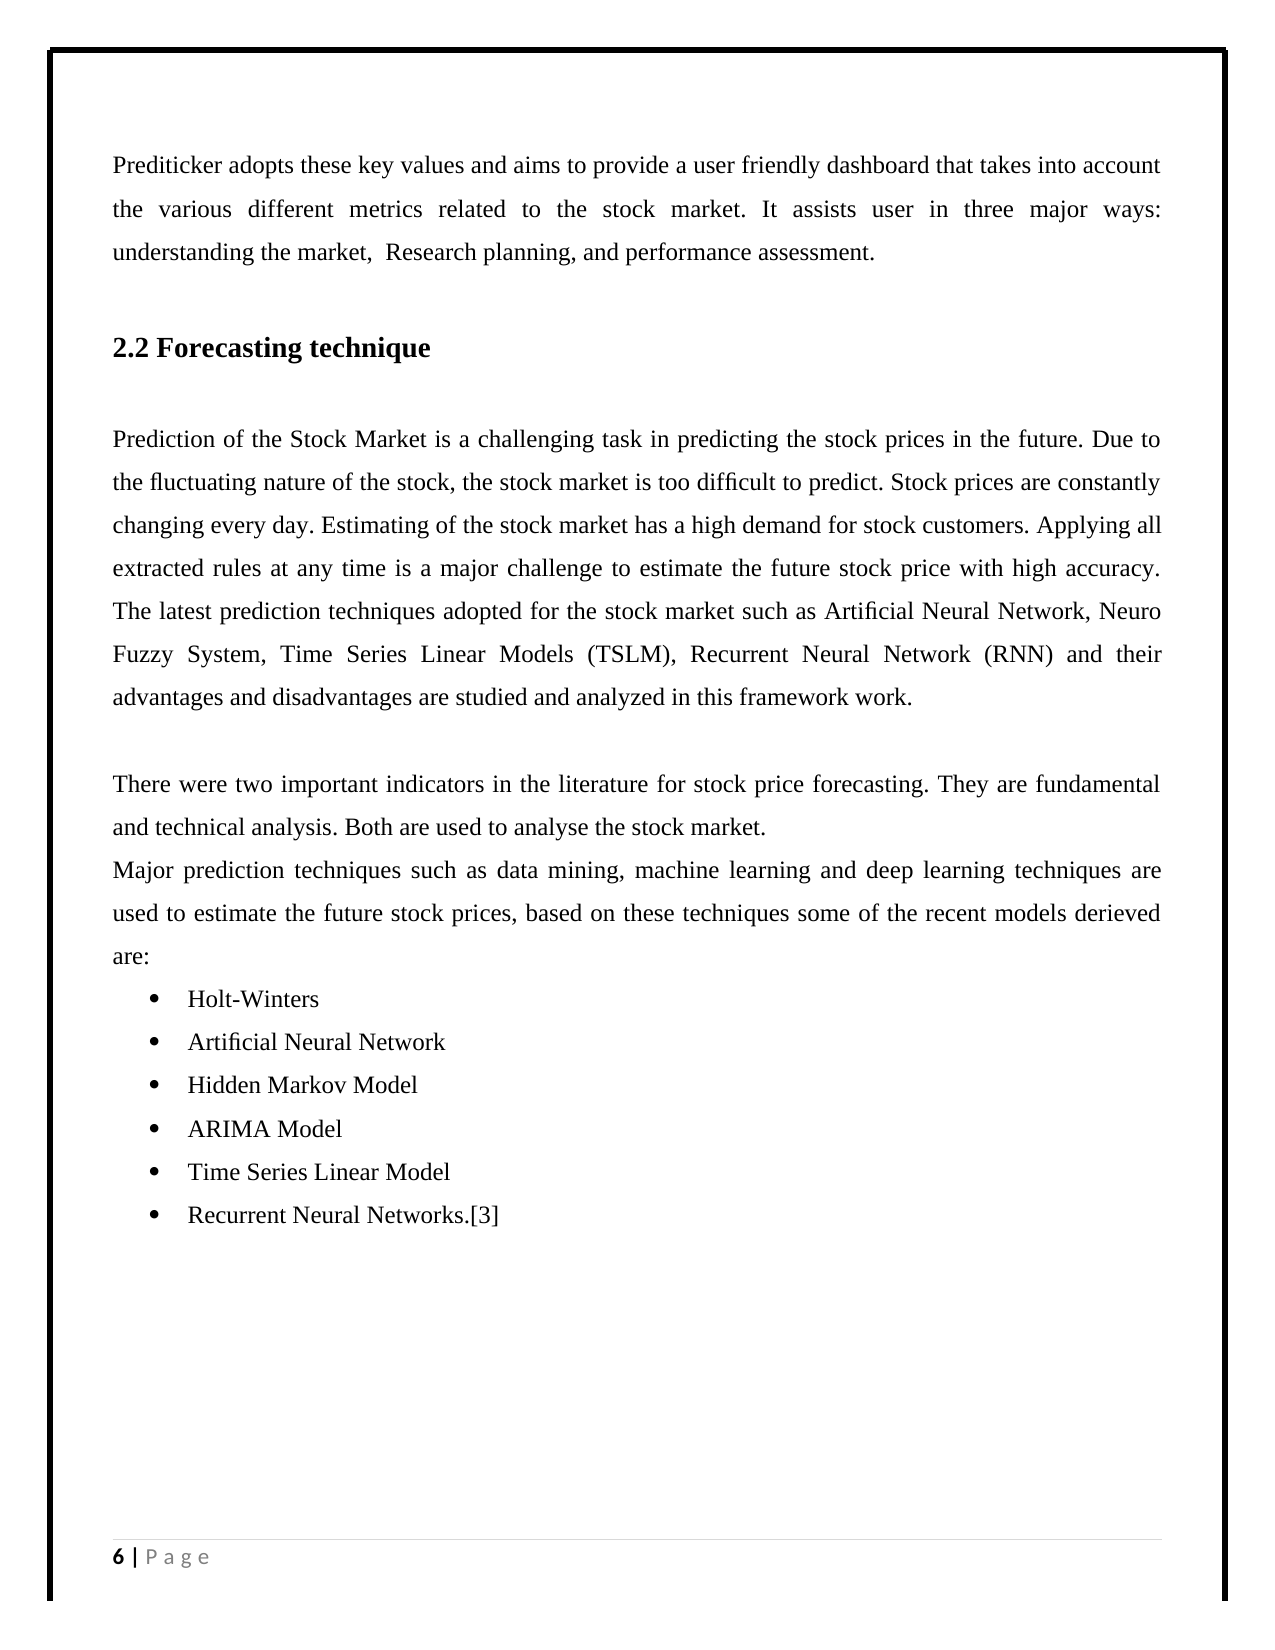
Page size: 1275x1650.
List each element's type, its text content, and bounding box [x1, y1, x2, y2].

list Hidden Markov Model [150, 1071, 1162, 1099]
text There were two important indicators in the literature for stock price forecasting. They are fundamental and technical analysis. Both are used to analyse the stock market. [112, 769, 1162, 841]
list Holt-Winters [150, 984, 1162, 1013]
list Recurrent Neural Networks.[3] [150, 1200, 1162, 1229]
text 2.2 Forecasting technique [112, 330, 1162, 364]
list Time Series Linear Model [150, 1157, 1162, 1186]
list ARIMA Model [150, 1114, 1162, 1142]
text Prediticker adopts these key values and aims to provide a user friendly dashboard that takes into account the various different metrics related to the stock market. It assists user in three major ways: understanding the market, Research planning, and performance assessment. [112, 151, 1162, 266]
text Major prediction techniques such as data mining, machine learning and deep learning techniques are used to estimate the future stock prices, based on these techniques some of the recent models derieved are: [112, 855, 1162, 970]
text Prediction of the Stock Market is a challenging task in predicting the stock prices in the future. Due to the ﬂuctuating nature of the stock, the stock market is too difﬁcult to predict. Stock prices are constantly changing every day. Estimating of the stock market has a high demand for stock customers. Applying all extracted rules at any time is a major challenge to estimate the future stock price with high accuracy. The latest prediction techniques adopted for the stock market such as Artiﬁcial Neural Network, Neuro Fuzzy System, Time Series Linear Models (TSLM), Recurrent Neural Network (RNN) and their advantages and disadvantages are studied and analyzed in this framework work. [112, 424, 1162, 711]
list Artiﬁcial Neural Network [150, 1027, 1162, 1056]
